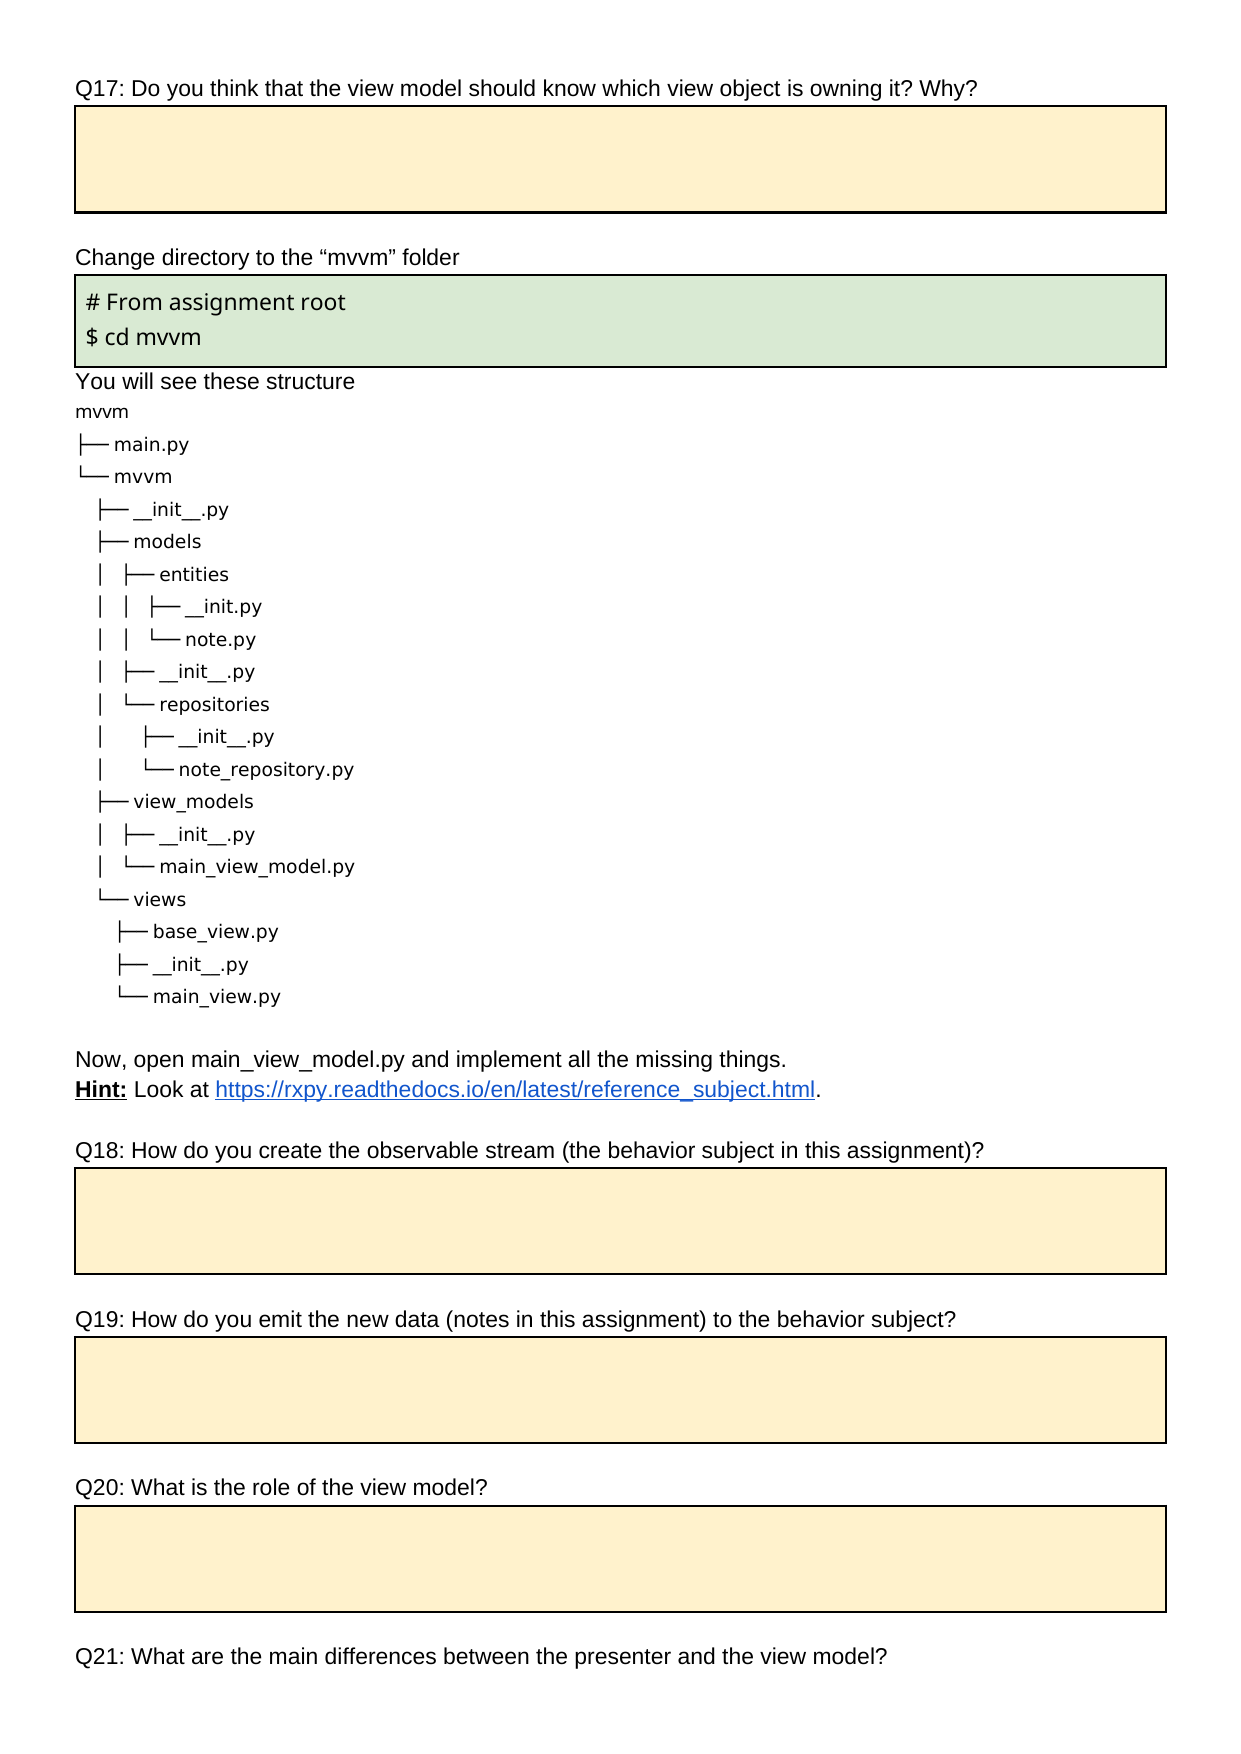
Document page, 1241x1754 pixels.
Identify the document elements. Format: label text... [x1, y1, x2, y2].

text ├── base_view.py [75, 918, 1165, 947]
text You will see these structure [75, 368, 1165, 395]
text Q19: How do you emit the new data (notes in this assignment) to the behavior subject? [75, 1306, 1165, 1332]
text Q20: What is the role of the view model? [75, 1474, 1165, 1501]
text └── views [75, 886, 1165, 914]
table_header # From assignment root $ cd mvvm [76, 276, 1165, 366]
text └── mvvm [75, 463, 1165, 492]
text │ │ └── note.py [75, 626, 1165, 654]
table_header [76, 1507, 1165, 1611]
text │ └── repositories [75, 691, 1165, 719]
text ├── __init__.py [75, 496, 1165, 524]
table_header [76, 1169, 1165, 1273]
text Q18: How do you create the observable stream (the behavior subject in this assignment)? [75, 1137, 1165, 1163]
text │ │ ├── __init.py [75, 593, 1165, 622]
text Change directory to the “mvvm” folder [75, 244, 1165, 270]
text mvvm [75, 398, 1165, 427]
text Q21: What are the main differences between the presenter and the view model? [75, 1643, 1165, 1669]
text Now, open main_view_model.py and implement all the missing things. [75, 1046, 1165, 1073]
table_header [76, 1338, 1165, 1442]
text │ ├── __init__.py [75, 821, 1165, 849]
text ├── main.py [75, 431, 1165, 459]
text Q17: Do you think that the view model should know which view object is owning it? Why? [75, 75, 1165, 101]
text │ ├── entities [75, 561, 1165, 589]
text ├── models [75, 528, 1165, 557]
text ├── __init__.py [75, 951, 1165, 979]
table_header [76, 107, 1165, 211]
text │ └── note_repository.py [75, 756, 1165, 784]
text └── main_view.py [75, 983, 1165, 1012]
text ├── view_models [75, 788, 1165, 817]
text │ └── main_view_model.py [75, 853, 1165, 882]
text Hint: Look at https://rxpy.readthedocs.io/en/latest/reference_subject.html. [75, 1076, 1165, 1103]
text │ ├── __init__.py [75, 723, 1165, 752]
text │ ├── __init__.py [75, 658, 1165, 687]
